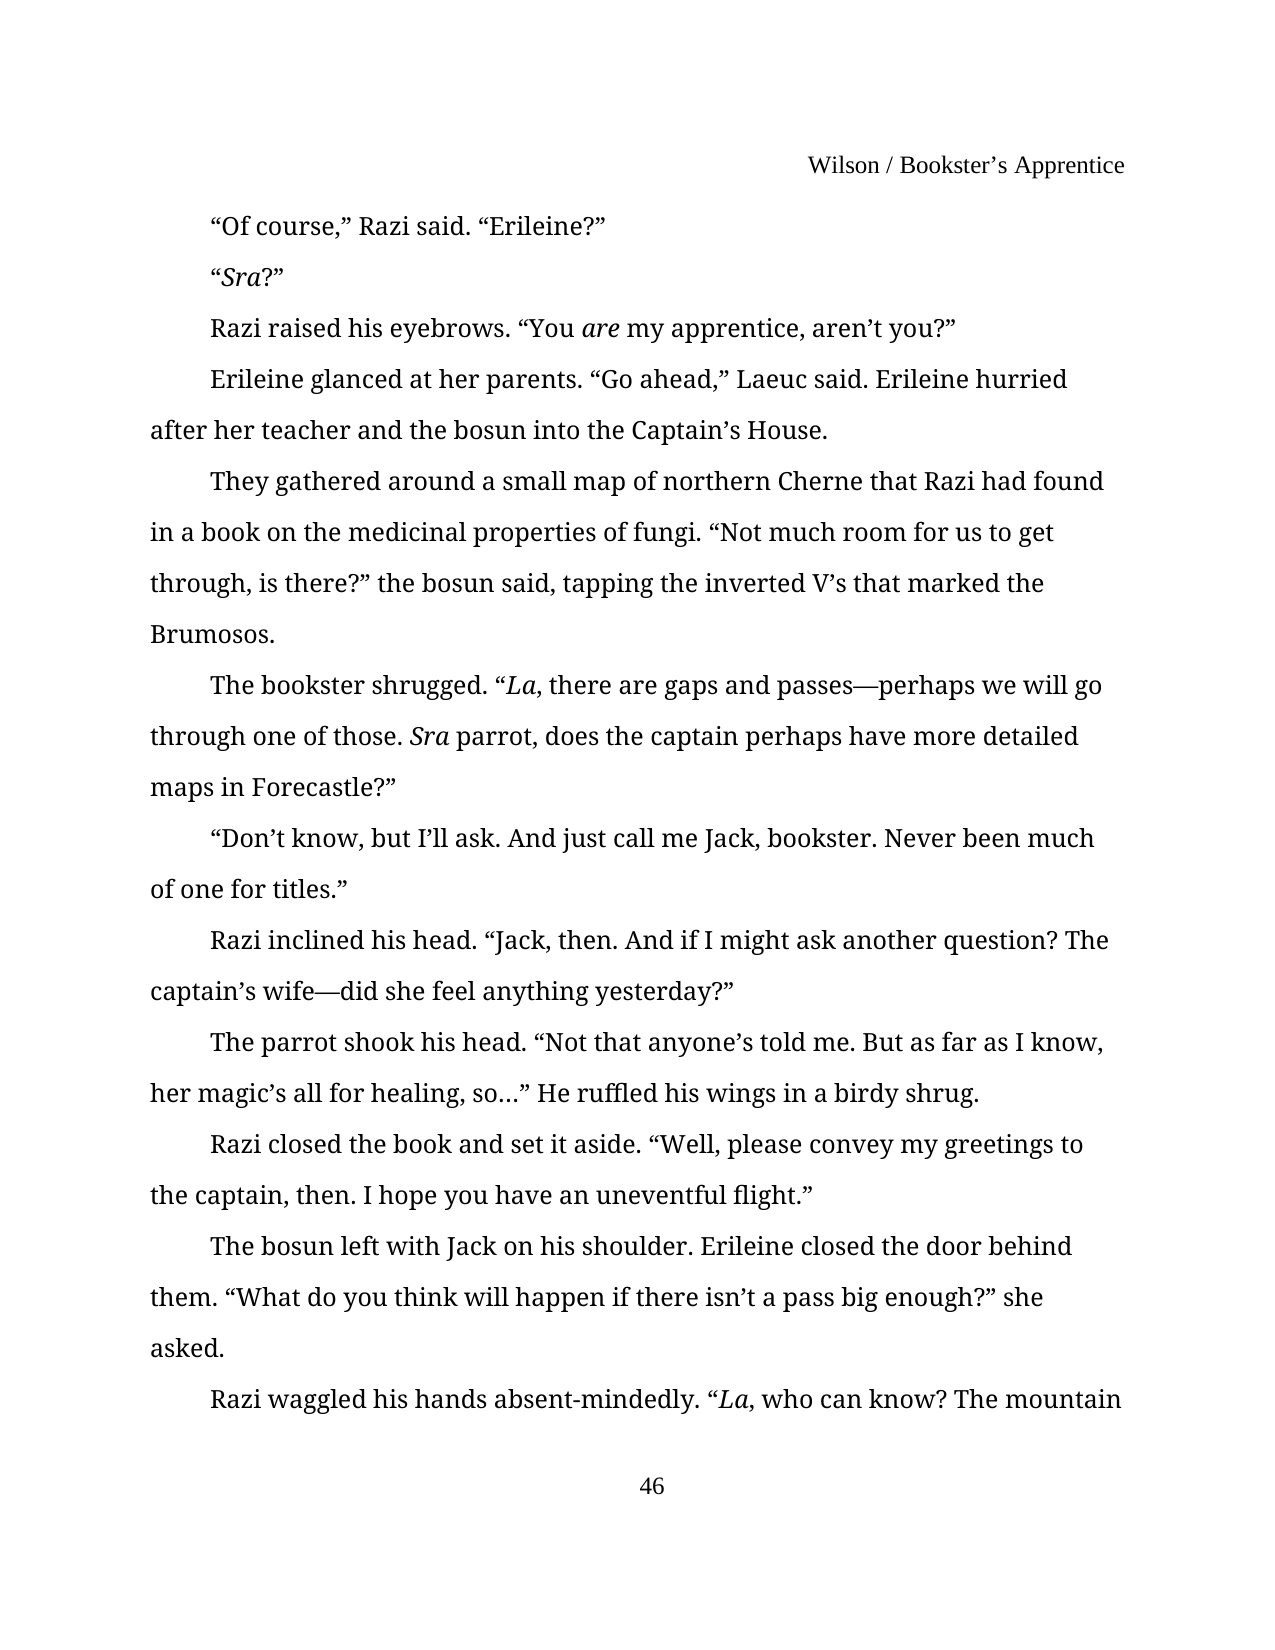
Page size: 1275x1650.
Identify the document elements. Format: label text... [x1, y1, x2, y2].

text “Don’t know, but I’ll ask. And just call me Jack, bookster. Never been much of one for titles.” [150, 821, 1125, 906]
text The parrot shook his head. “Not that anyone’s told me. But as far as I know, her magic’s all for healing, so…” He ruffled his wings in a birdy shrug. [150, 1025, 1125, 1110]
text “Sra?” [150, 259, 1125, 293]
text Erileine glanced at her parents. “Go ahead,” Laeuc said. Erileine hurried after her teacher and the bosun into the Captain’s House. [150, 361, 1125, 446]
text The bookster shrugged. “La, there are gaps and passes—perhaps we will go through one of those. Sra parrot, does the captain perhaps have more detailed maps in Forecastle?” [150, 668, 1125, 804]
text Razi waggled his hands absent-mindedly. “La, who can know? The mountain [150, 1382, 1125, 1416]
text They gathered around a small map of northern Cherne that Razi had found in a book on the medicinal properties of fungi. “Not much room for us to get through, is there?” the bosun said, tapping the inverted V’s that marked the Brumosos. [150, 463, 1125, 651]
text Razi raised his eyebrows. “You are my apprentice, aren’t you?” [150, 310, 1125, 344]
text “Of course,” Razi said. “Erileine?” [150, 208, 1125, 242]
text Razi closed the book and set it aside. “Well, please convey my greetings to the captain, then. I hope you have an uneventful flight.” [150, 1127, 1125, 1212]
text Razi inclined his head. “Jack, then. And if I might ask another question? The captain’s wife—did she feel anything yesterday?” [150, 923, 1125, 1008]
text The bosun left with Jack on his shoulder. Erileine closed the door behind them. “What do you think will happen if there isn’t a pass big enough?” she asked. [150, 1229, 1125, 1365]
